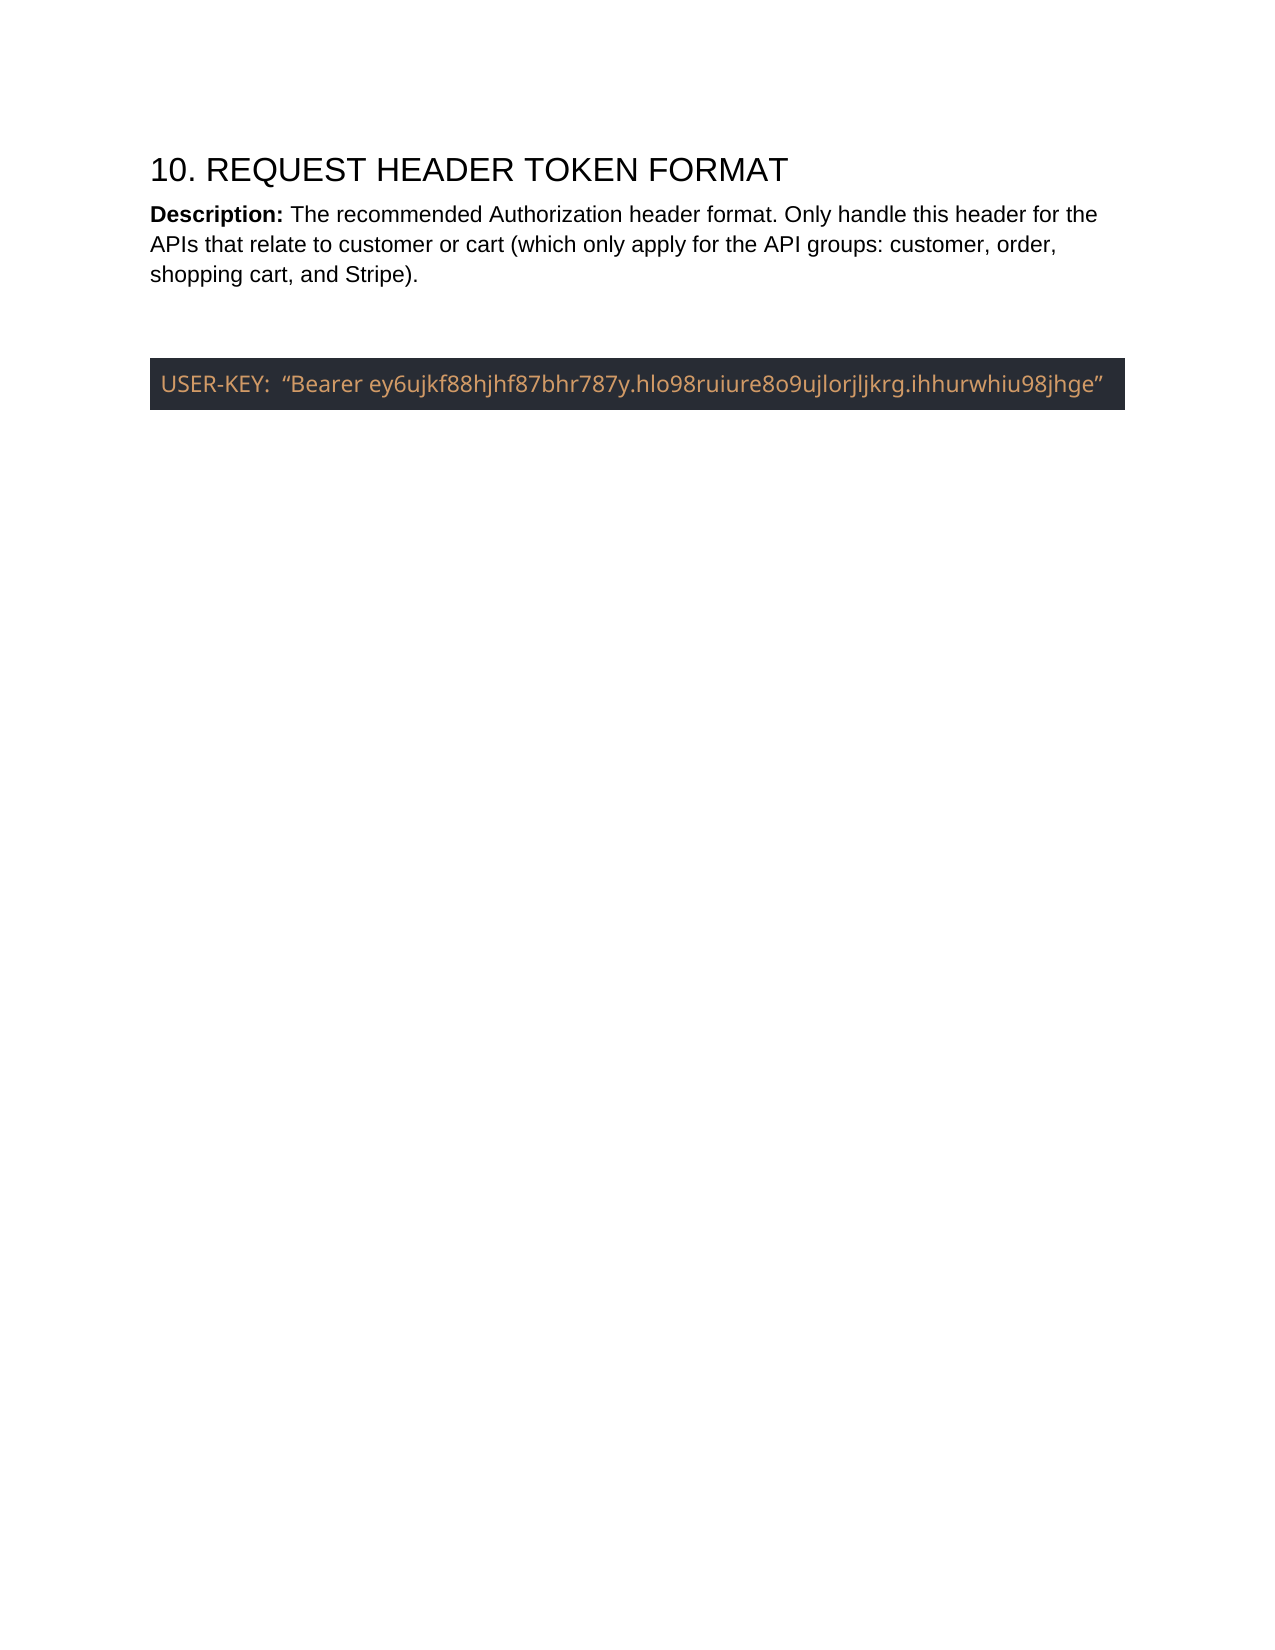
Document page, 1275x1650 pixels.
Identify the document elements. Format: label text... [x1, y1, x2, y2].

subtitle 10. REQUEST HEADER TOKEN FORMAT [150, 150, 1125, 188]
text Description: The recommended Authorization header format. Only handle this header for the APIs that relate to customer or cart (which only apply for the API groups: customer, order, shopping cart, and Stripe). [150, 201, 1125, 288]
table_header USER-KEY: “Bearer ey6ujkf88hjhf87bhr787y.hlo98ruiure8o9ujlorjljkrg.ihhurwhiu98jhge” [150, 358, 1125, 410]
